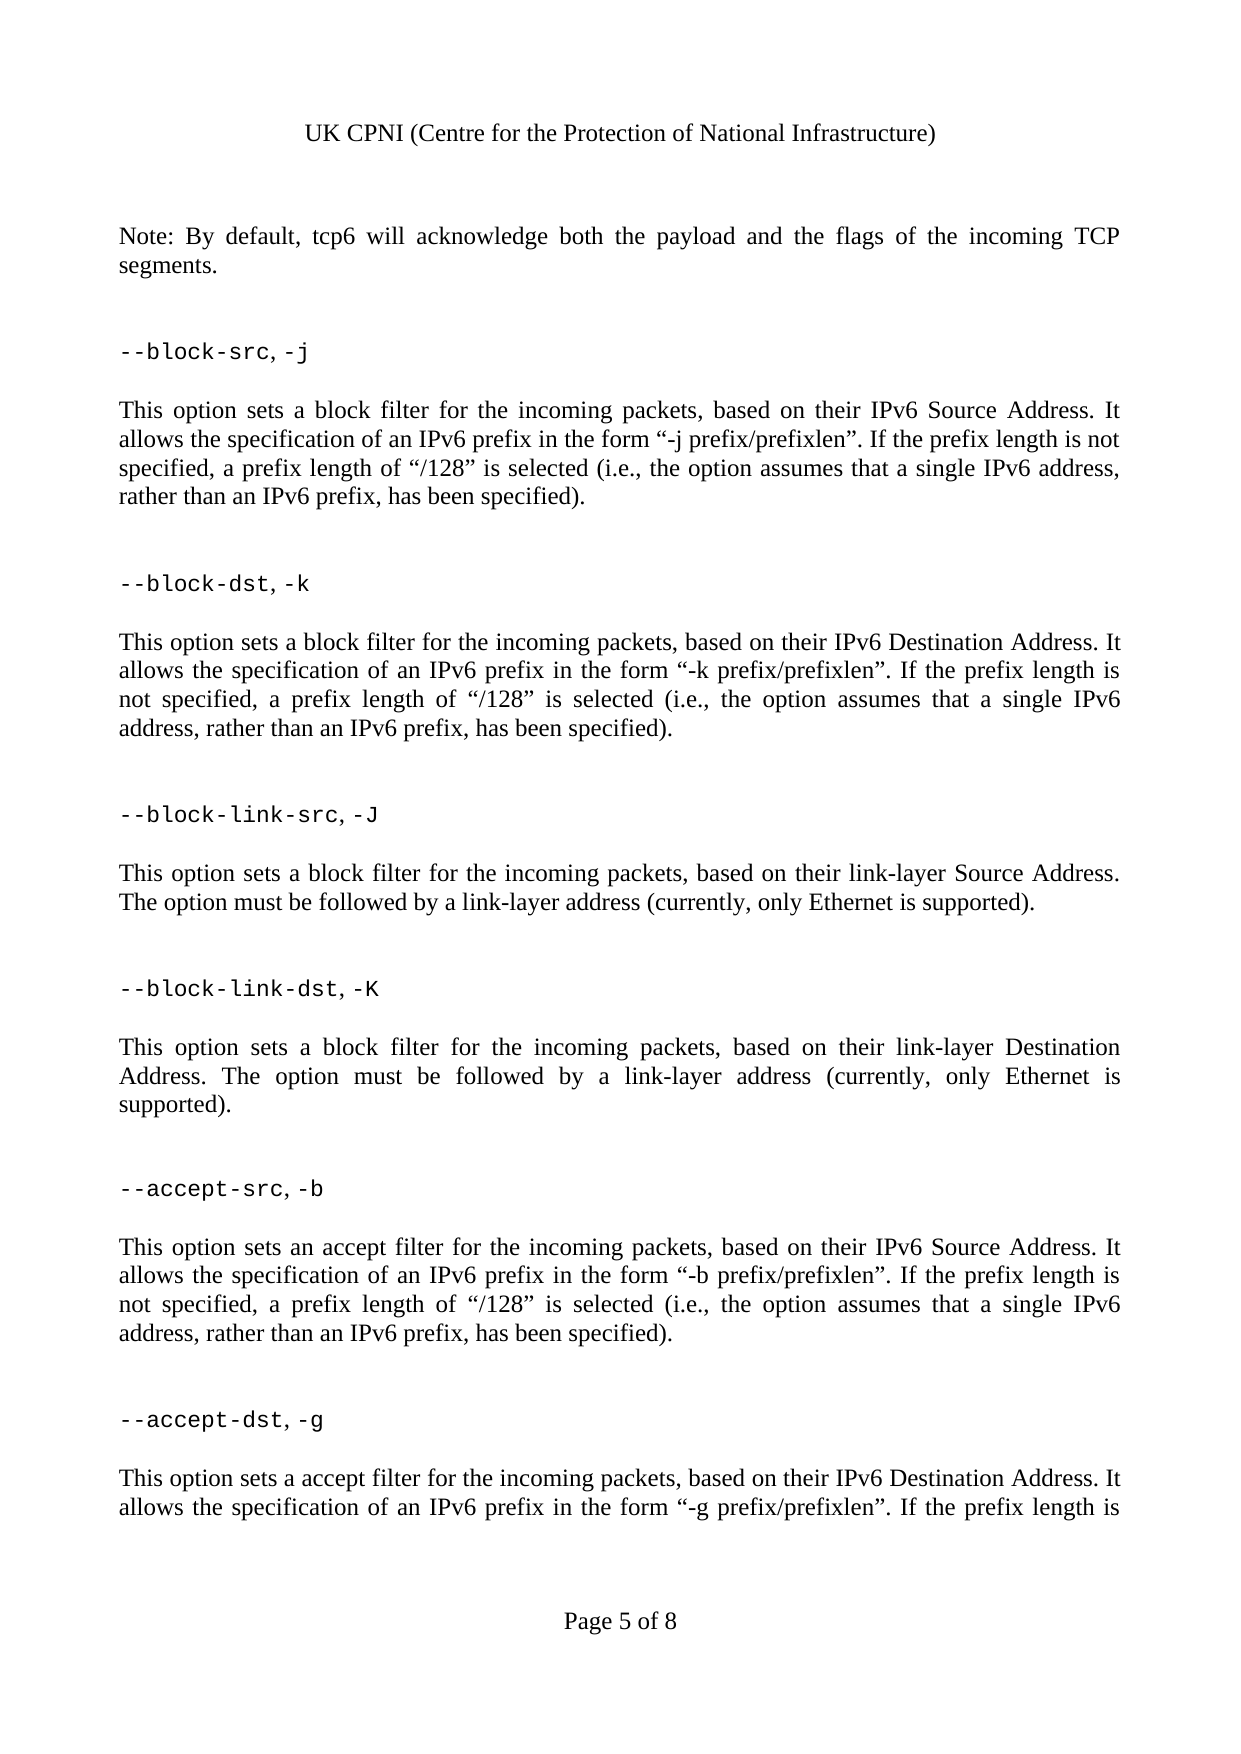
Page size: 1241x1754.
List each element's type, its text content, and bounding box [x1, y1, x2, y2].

text This option sets a accept filter for the incoming packets, based on their IPv6 Destination Address. It allows the specification of an IPv6 prefix in the form “-g prefix/prefixlen”. If the prefix length is [118, 1463, 1122, 1521]
text This option sets a block filter for the incoming packets, based on their link-layer Source Address. The option must be followed by a link-layer address (currently, only Ethernet is supported). [118, 858, 1122, 916]
text This option sets a block filter for the incoming packets, based on their link-layer Destination Address. The option must be followed by a link-layer address (currently, only Ethernet is supported). [118, 1032, 1122, 1118]
text Note: By default, tcp6 will acknowledge both the payload and the flags of the incoming TCP segments. [118, 221, 1122, 279]
text --block-link-dst, -K [118, 973, 1122, 1003]
text This option sets a block filter for the incoming packets, based on their IPv6 Destination Address. It allows the specification of an IPv6 prefix in the form “-k prefix/prefixlen”. If the prefix length is not specified, a prefix length of “/128” is selected (i.e., the option assumes that a single IPv6 address, rather than an IPv6 prefix, has been specified). [118, 627, 1122, 742]
text This option sets an accept filter for the incoming packets, based on their IPv6 Source Address. It allows the specification of an IPv6 prefix in the form “-b prefix/prefixlen”. If the prefix length is not specified, a prefix length of “/128” is selected (i.e., the option assumes that a single IPv6 address, rather than an IPv6 prefix, has been specified). [118, 1232, 1122, 1347]
text --block-dst, -k [118, 568, 1122, 598]
text --block-link-src, -J [118, 799, 1122, 829]
text This option sets a block filter for the incoming packets, based on their IPv6 Source Address. It allows the specification of an IPv6 prefix in the form “-j prefix/prefixlen”. If the prefix length is not specified, a prefix length of “/128” is selected (i.e., the option assumes that a single IPv6 address, rather than an IPv6 prefix, has been specified). [118, 395, 1122, 510]
text --accept-dst, -g [118, 1404, 1122, 1434]
text --accept-src, -b [118, 1173, 1122, 1203]
text --block-src, -j [118, 336, 1122, 366]
